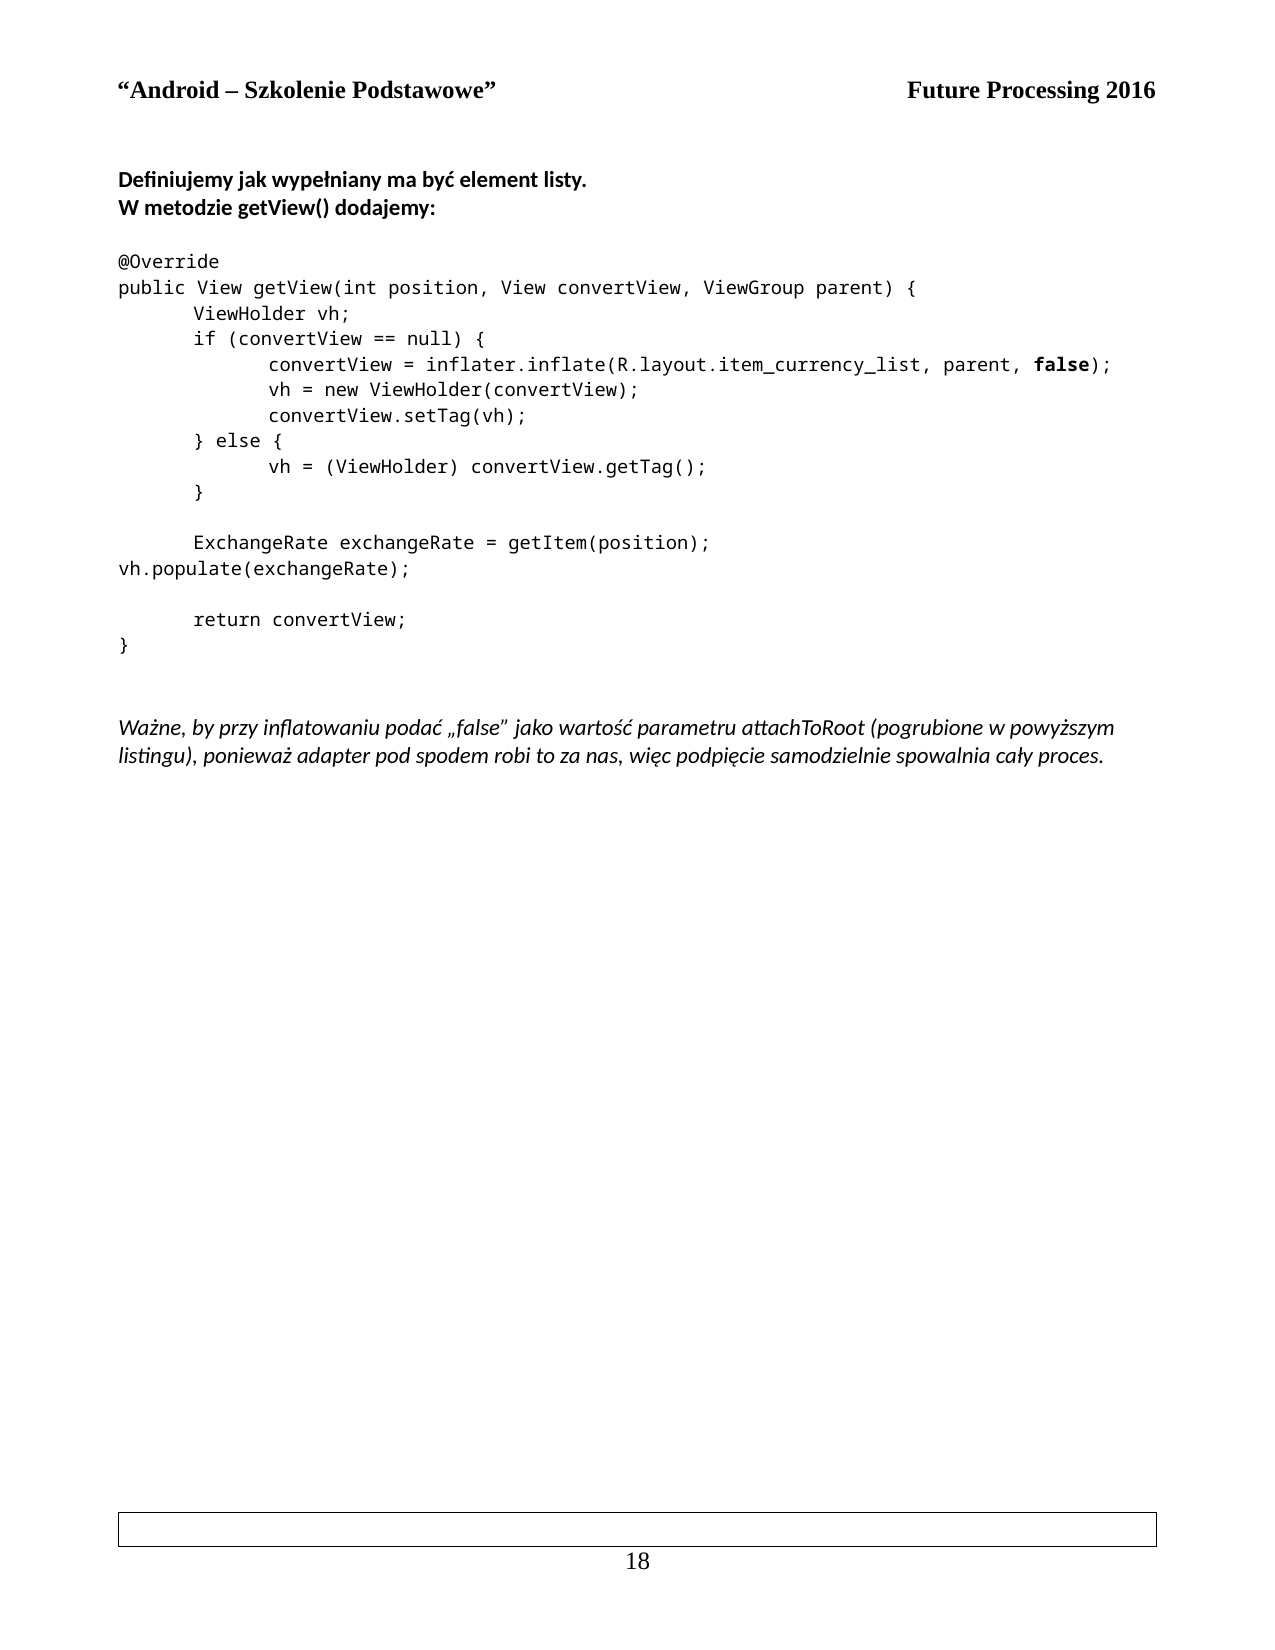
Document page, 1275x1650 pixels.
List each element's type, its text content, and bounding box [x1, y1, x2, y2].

text vh = new ViewHolder(convertView); [118, 376, 1157, 402]
text vh = (ViewHolder) convertView.getTag(); [118, 453, 1157, 478]
text convertView.setTag(vh); [118, 402, 1157, 427]
text return convertView; [118, 606, 1157, 632]
text } [118, 478, 1157, 504]
text Ważne, by przy inflatowaniu podać „false” jako wartość parametru attachToRoot (pogrubione w powyższym listingu), ponieważ adapter pod spodem robi to za nas, więc podpięcie samodzielnie spowalnia cały proces. [118, 713, 1157, 769]
text ViewHolder vh; [118, 300, 1157, 325]
text public View getView(int position, View convertView, ViewGroup parent) { [118, 274, 1157, 300]
text Definiujemy jak wypełniany ma być element listy. [118, 165, 1157, 193]
text } [118, 632, 1157, 657]
text if (convertView == null) { [118, 325, 1157, 351]
text } else { [118, 427, 1157, 453]
text @Override [118, 249, 1157, 274]
text W metodzie getView() dodajemy: [118, 193, 1157, 221]
text vh.populate(exchangeRate); [118, 555, 1157, 581]
text ExchangeRate exchangeRate = getItem(position); [118, 529, 1157, 555]
text convertView = inflater.inflate(R.layout.item_currency_list, parent, false); [118, 351, 1157, 376]
